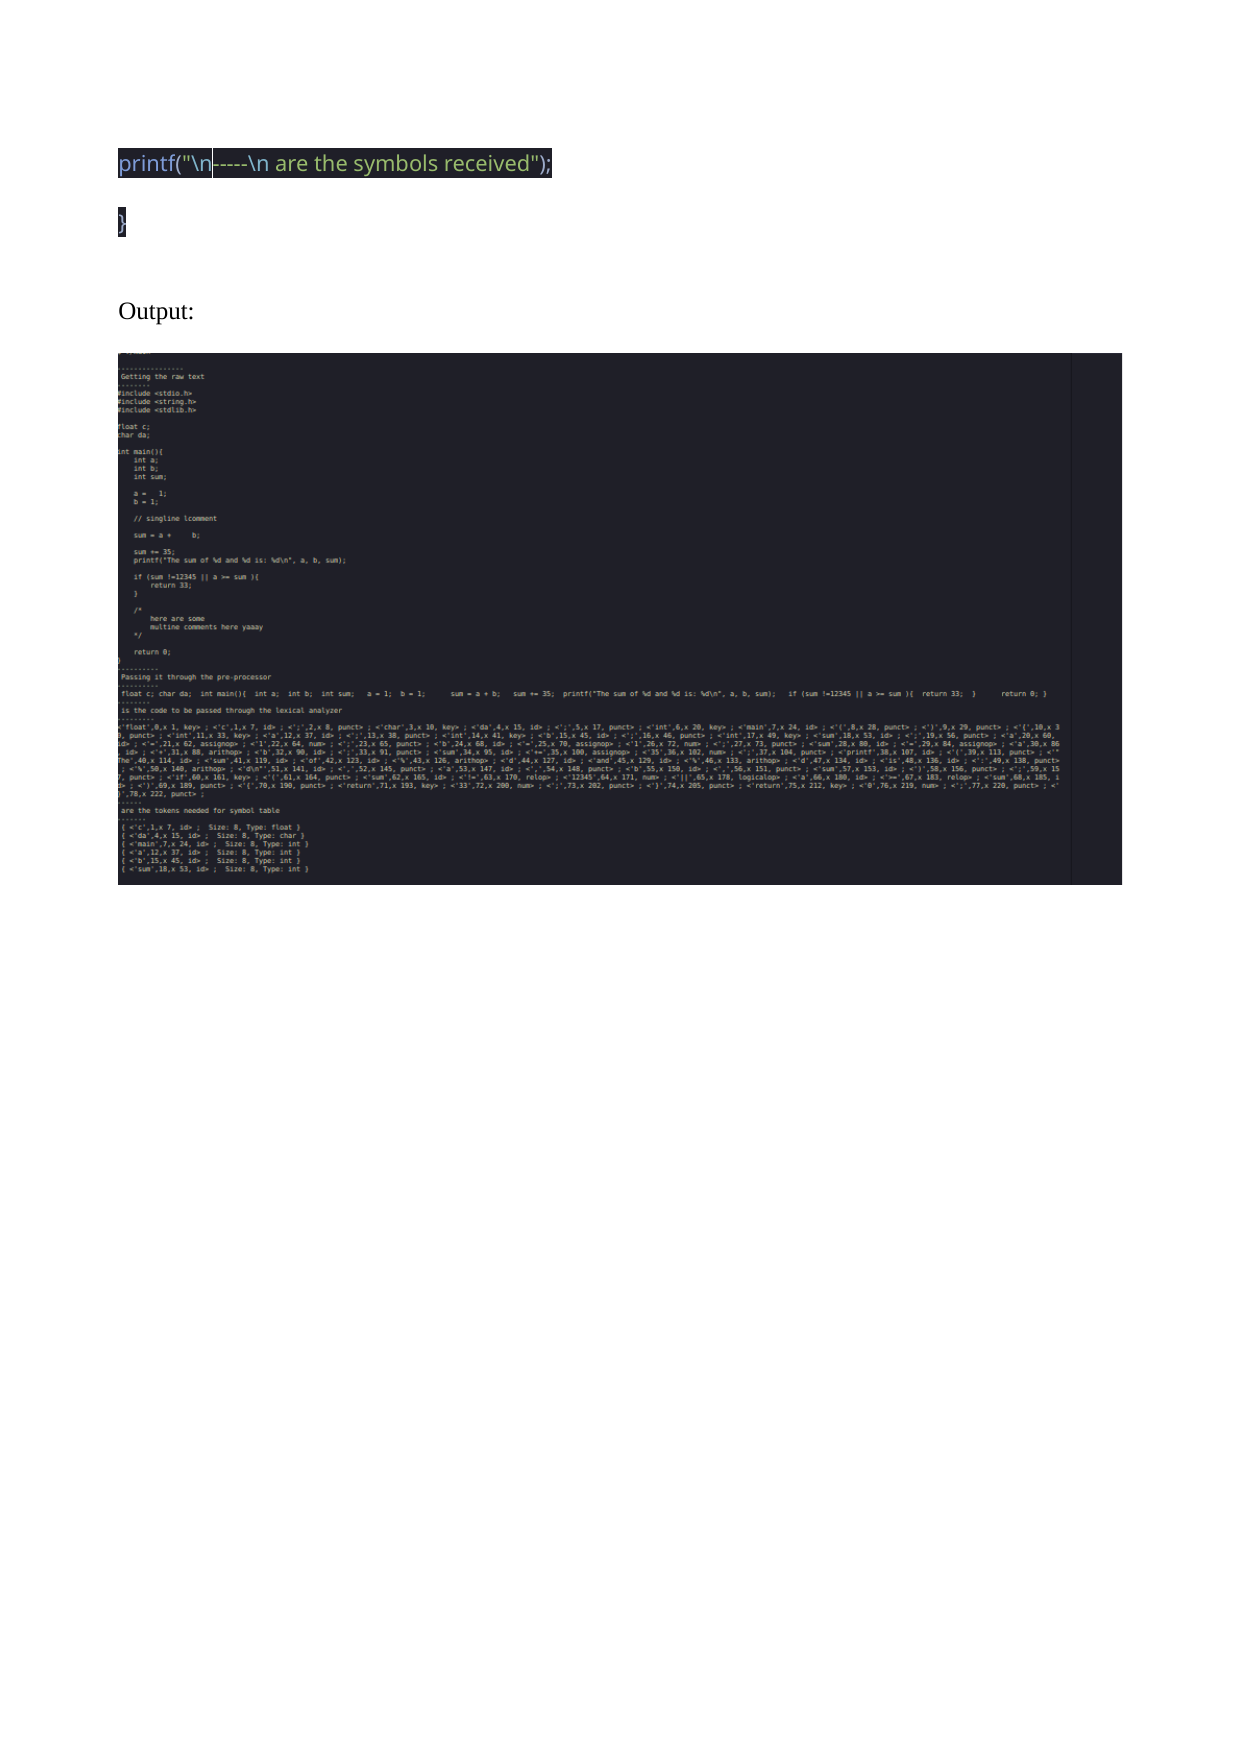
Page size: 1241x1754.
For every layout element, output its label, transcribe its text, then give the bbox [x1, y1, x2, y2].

text Output: [118, 296, 1122, 325]
text } [118, 207, 1122, 237]
text printf("\n-----\n are the symbols received"); [118, 148, 1122, 178]
picture [118, 353, 1123, 885]
